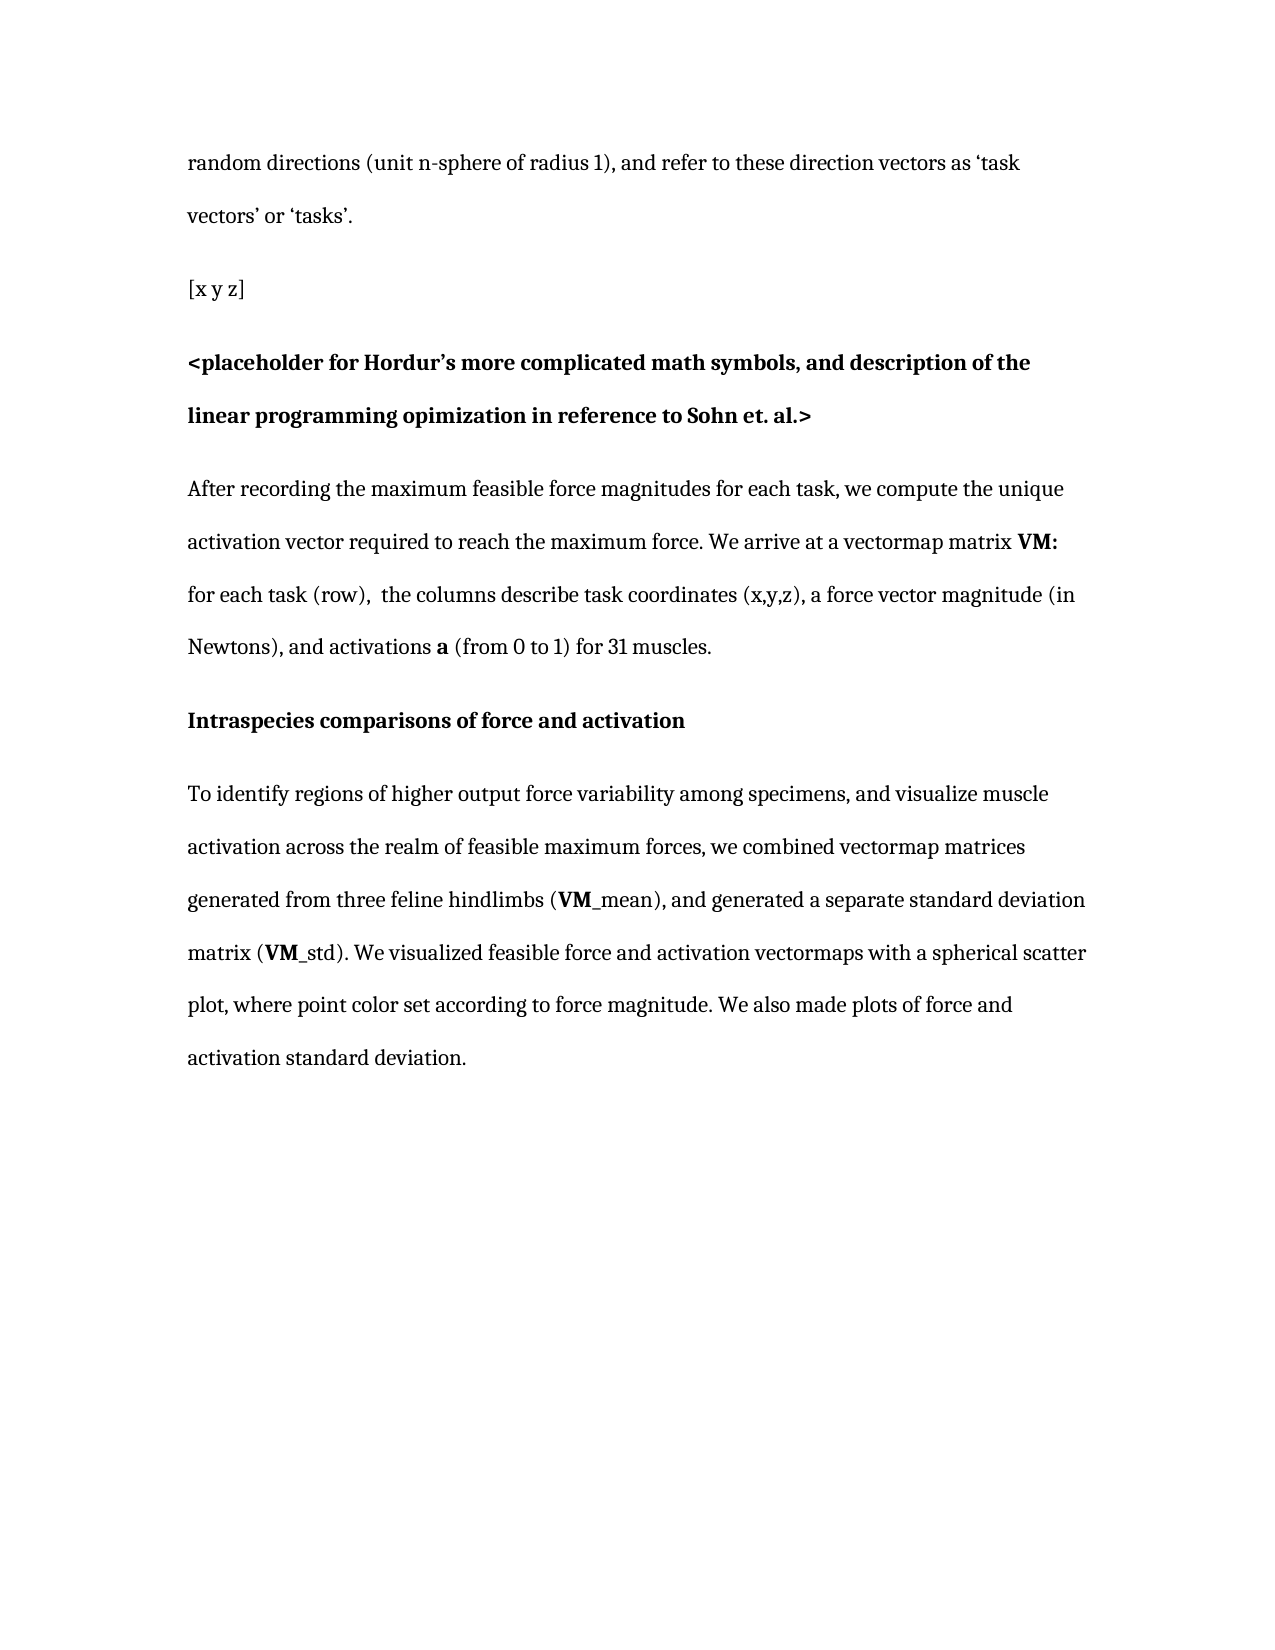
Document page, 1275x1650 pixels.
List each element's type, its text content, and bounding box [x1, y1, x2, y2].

text <placeholder for Hordur’s more complicated math symbols, and description of the linear programming opimization in reference to Sohn et. al.> [187, 350, 1087, 429]
text After recording the maximum feasible force magnitudes for each task, we compute the unique activation vector required to reach the maximum force. We arrive at a vectormap matrix VM: for each task (row), the columns describe task coordinates (x,y,z), a force vector magnitude (in Newtons), and activations a (from 0 to 1) for 31 muscles. [187, 476, 1087, 661]
text Intraspecies comparisons of force and activation [187, 708, 1087, 734]
text To identify regions of higher output force variability among specimens, and visualize muscle activation across the realm of feasible maximum forces, we combined vectormap matrices generated from three feline hindlimbs (VM_mean), and generated a separate standard deviation matrix (VM_std). We visualized feasible force and activation vectormaps with a spherical scatter plot, where point color set according to force magnitude. We also made plots of force and activation standard deviation. [187, 781, 1087, 1071]
text random directions (unit n-sphere of radius 1), and refer to these direction vectors as ‘task vectors’ or ‘tasks’. [187, 150, 1087, 229]
text [x y z] [187, 276, 1087, 303]
